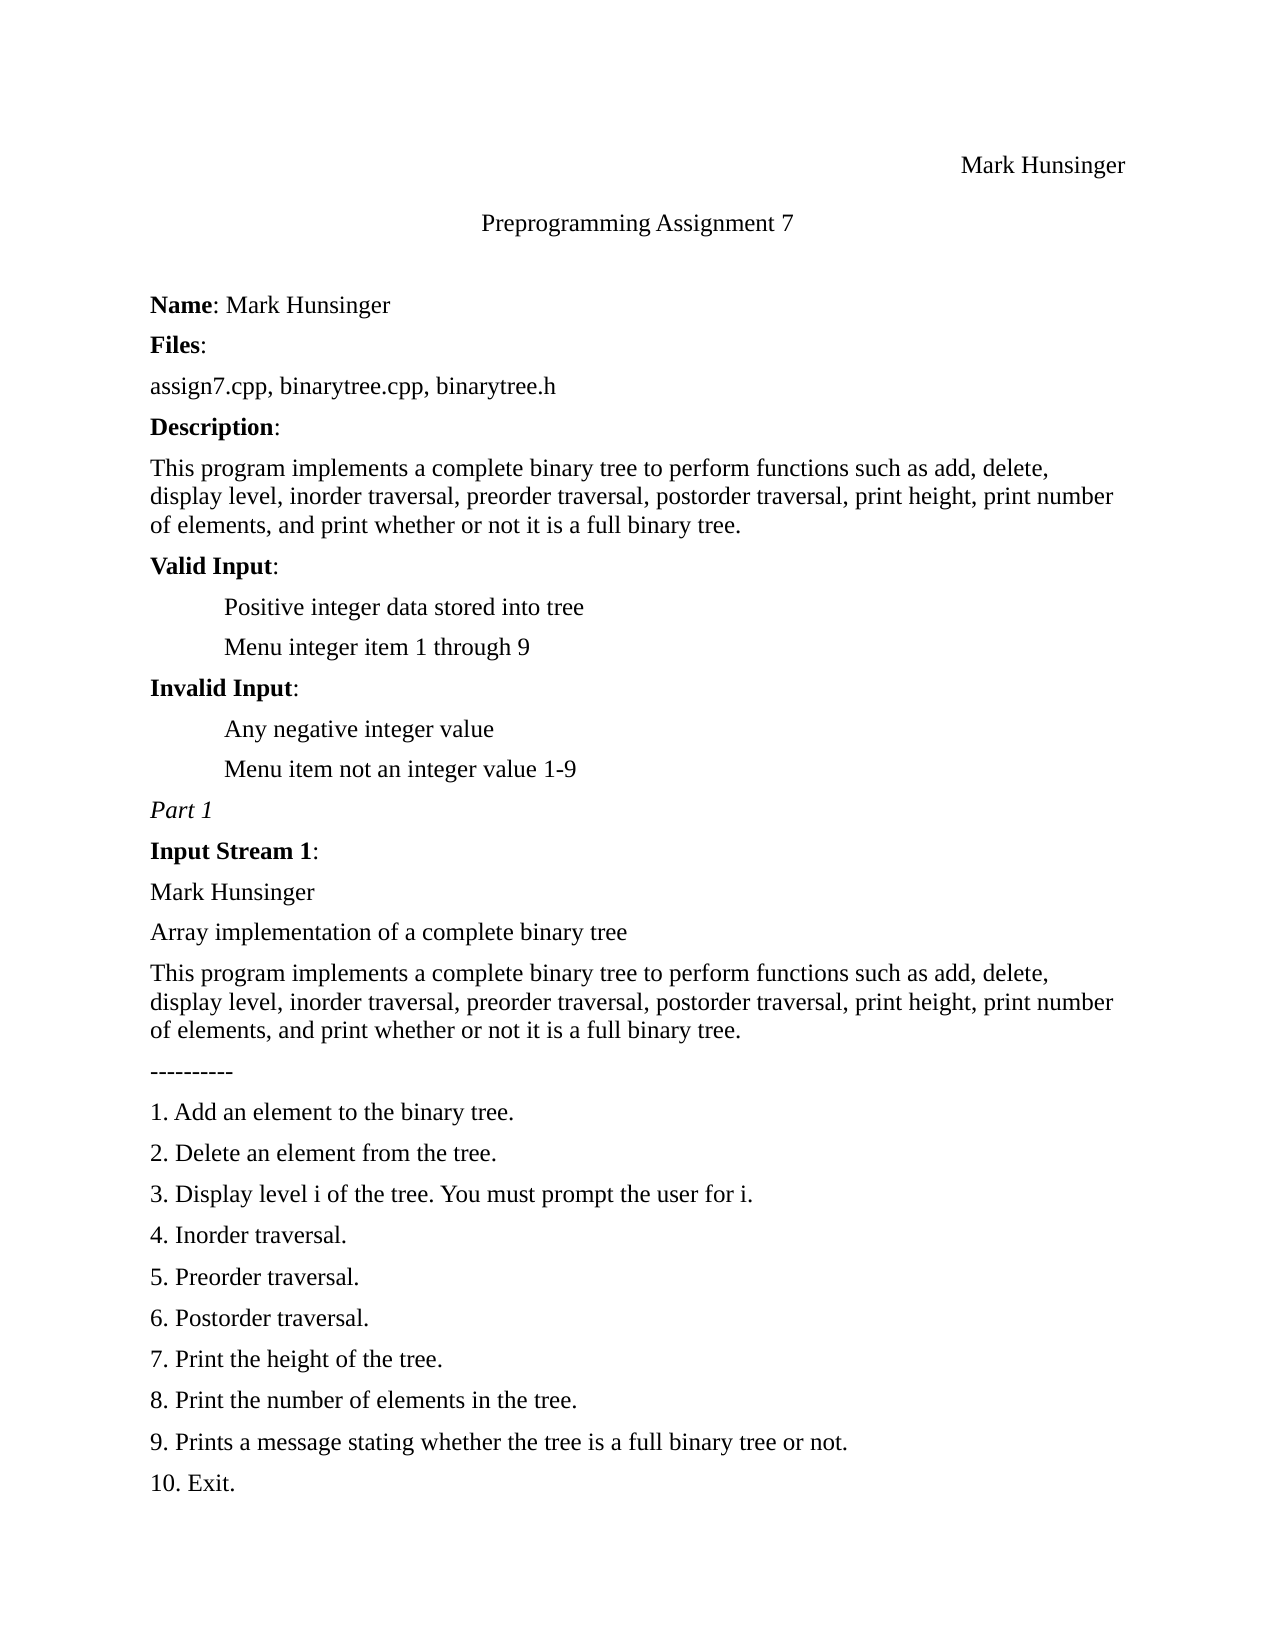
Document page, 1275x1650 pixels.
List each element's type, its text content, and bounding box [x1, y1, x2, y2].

text 9. Prints a message stating whether the tree is a full binary tree or not. [150, 1427, 1125, 1455]
text 7. Print the height of the tree. [150, 1344, 1125, 1373]
text Any negative integer value [150, 714, 1125, 742]
text Files: [150, 330, 1125, 359]
text 8. Print the number of elements in the tree. [150, 1385, 1125, 1414]
text Valid Input: [150, 551, 1125, 579]
text 1. Add an element to the binary tree. [150, 1097, 1125, 1126]
text Positive integer data stored into tree [150, 592, 1125, 620]
text Preprogramming Assignment 7 [150, 208, 1125, 237]
text This program implements a complete binary tree to perform functions such as add, delete, display level, inorder traversal, preorder traversal, postorder traversal, print height, print number of elements, and print whether or not it is a full binary tree. [150, 453, 1125, 539]
text Array implementation of a complete binary tree [150, 917, 1125, 946]
text Invalid Input: [150, 673, 1125, 702]
text Name: Mark Hunsinger [150, 290, 1125, 318]
text 6. Postorder traversal. [150, 1303, 1125, 1332]
text Input Stream 1: [150, 836, 1125, 865]
text 5. Preorder traversal. [150, 1262, 1125, 1290]
text Menu integer item 1 through 9 [150, 632, 1125, 661]
text 4. Inorder traversal. [150, 1220, 1125, 1249]
text This program implements a complete binary tree to perform functions such as add, delete, display level, inorder traversal, preorder traversal, postorder traversal, print height, print number of elements, and print whether or not it is a full binary tree. [150, 958, 1125, 1044]
text 10. Exit. [150, 1468, 1125, 1497]
text 2. Delete an element from the tree. [150, 1138, 1125, 1167]
text ---------- [150, 1056, 1125, 1085]
text Menu item not an integer value 1-9 [150, 754, 1125, 783]
text Mark Hunsinger [150, 877, 1125, 905]
text Part 1 [150, 795, 1125, 824]
text assign7.cpp, binarytree.cpp, binarytree.h [150, 371, 1125, 400]
text Description: [150, 412, 1125, 441]
text 3. Display level i of the tree. You must prompt the user for i. [150, 1179, 1125, 1208]
